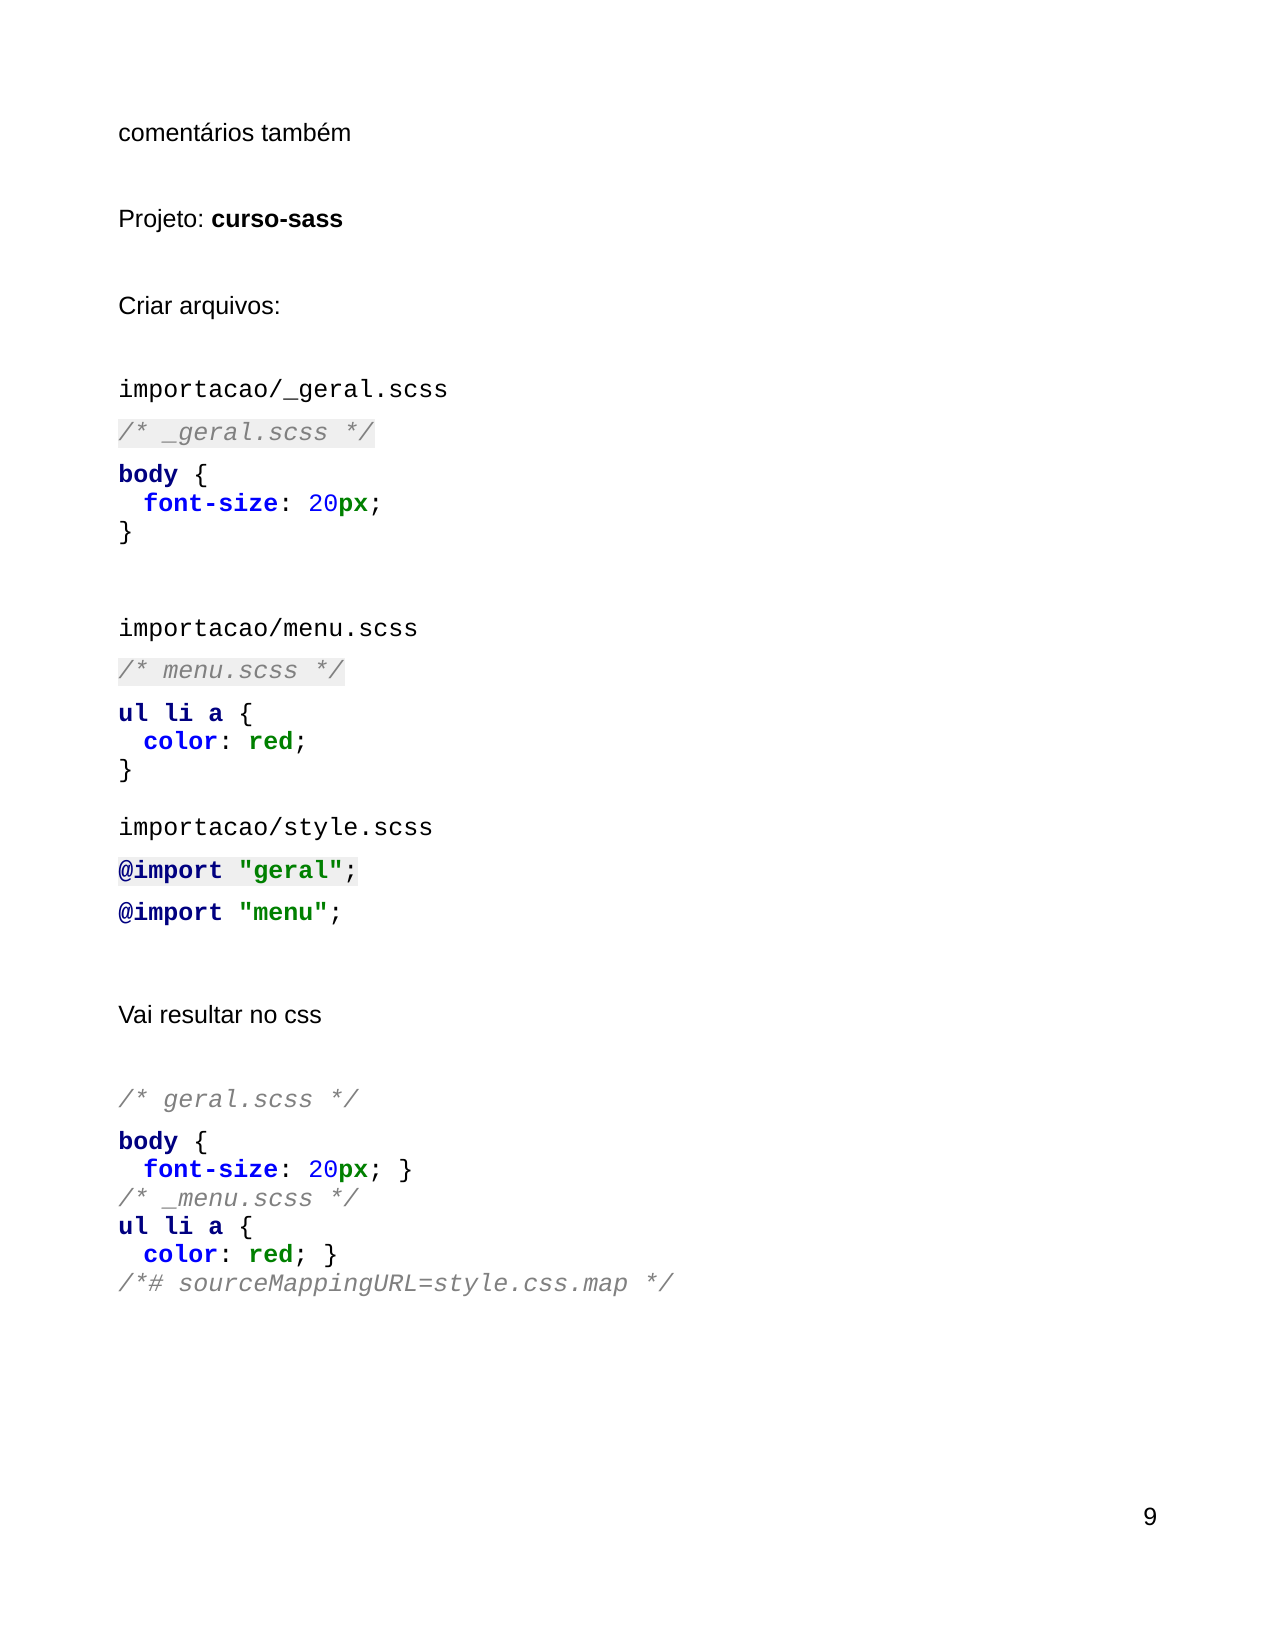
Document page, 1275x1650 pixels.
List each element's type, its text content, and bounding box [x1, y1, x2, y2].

text @import "geral"; [118, 857, 1157, 886]
text @import "menu"; [118, 900, 1157, 928]
text body { [118, 1129, 1157, 1157]
text color: red; [118, 728, 1157, 757]
text font-size: 20px; [118, 490, 1157, 518]
text body { [118, 462, 1157, 490]
text } [118, 518, 1157, 547]
text ul li a { [118, 700, 1157, 728]
text /* _menu.scss */ [118, 1185, 1157, 1214]
text ul li a { [118, 1214, 1157, 1242]
text } [118, 757, 1157, 785]
text /* geral.scss */ [118, 1086, 1157, 1114]
text importacao/style.scss [118, 815, 1157, 843]
text comentários também [118, 118, 1157, 147]
text importacao/menu.scss [118, 615, 1157, 643]
text Criar arquivos: [118, 291, 1157, 319]
text /*# sourceMappingURL=style.css.map */ [118, 1270, 1157, 1299]
text color: red; } [118, 1242, 1157, 1270]
text importacao/_geral.scss [118, 377, 1157, 405]
text Projeto: curso-sass [118, 204, 1157, 233]
text font-size: 20px; } [118, 1157, 1157, 1185]
text Vai resultar no css [118, 1000, 1157, 1029]
text /* _geral.scss */ [118, 419, 1157, 448]
text /* menu.scss */ [118, 658, 1157, 686]
